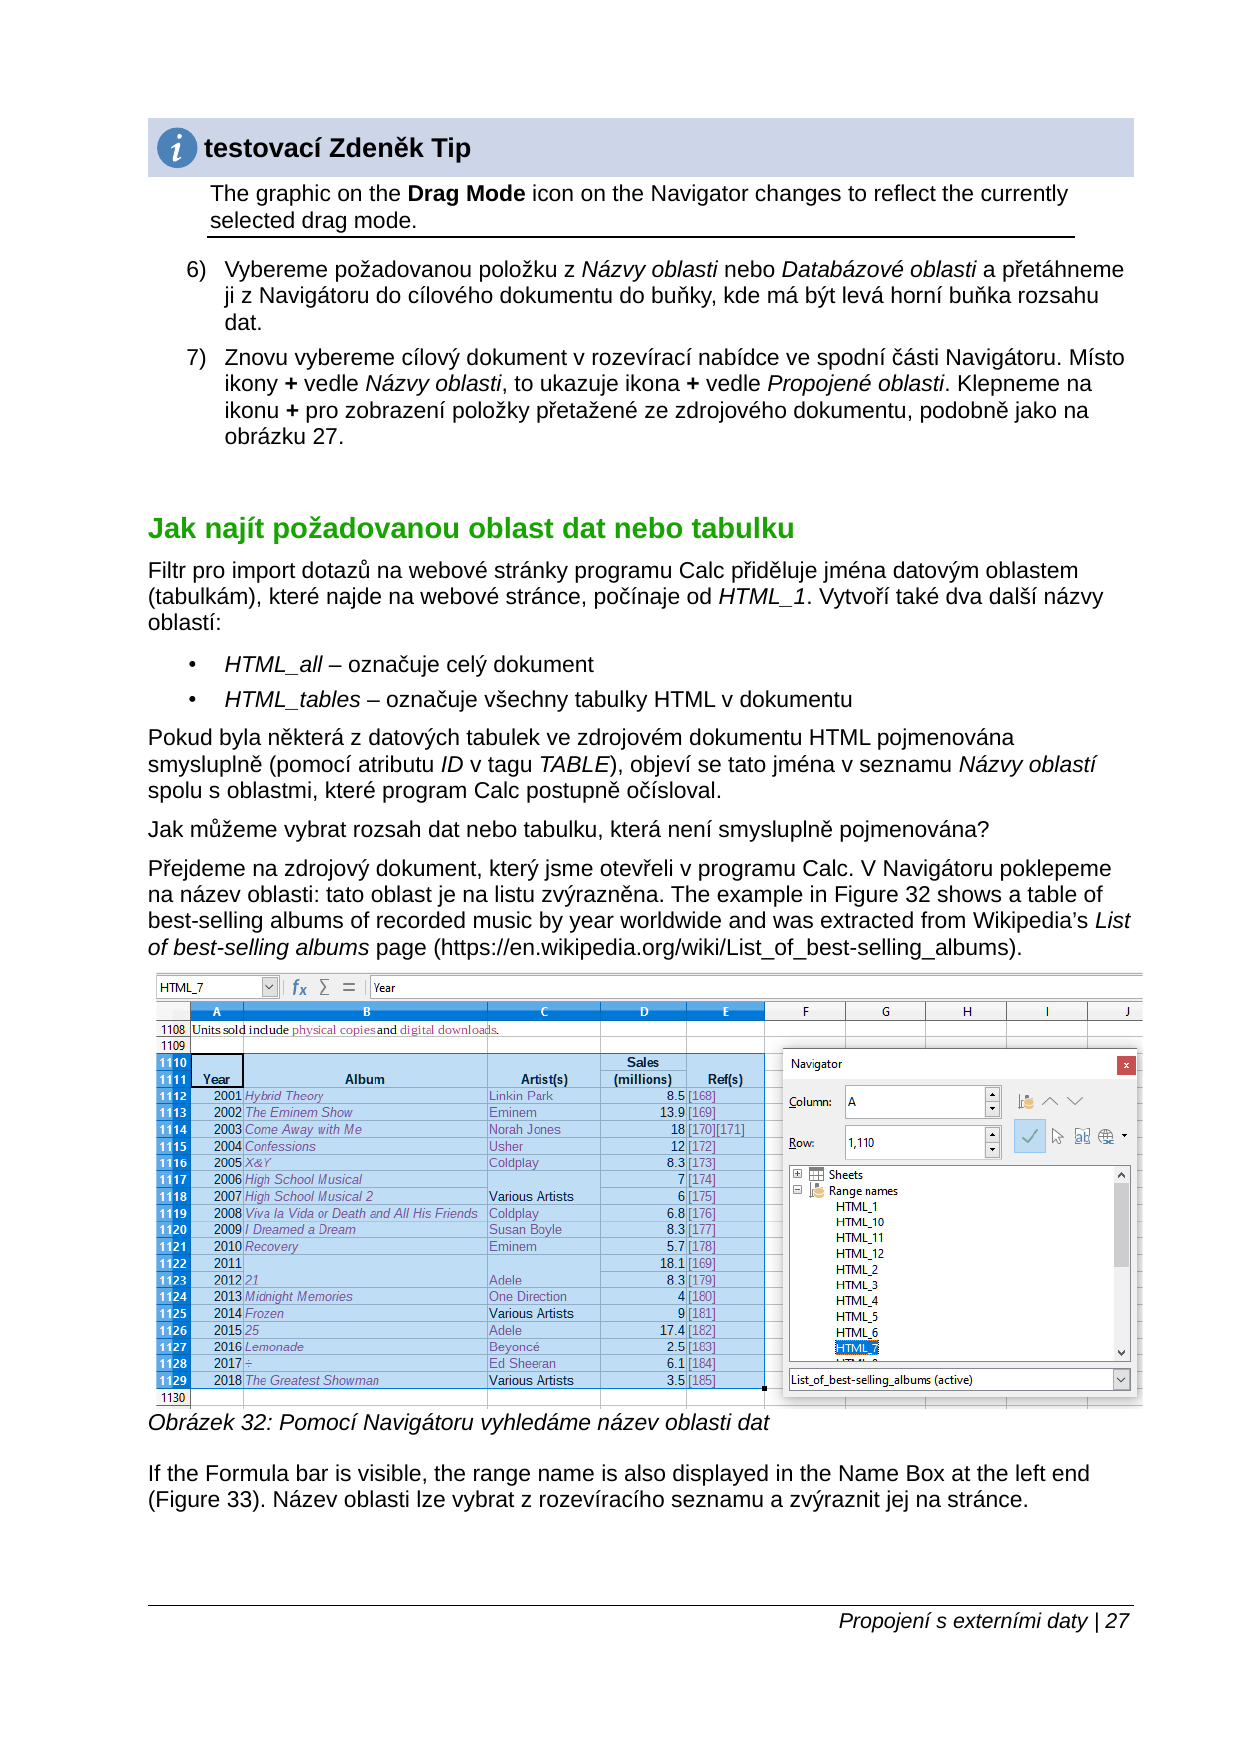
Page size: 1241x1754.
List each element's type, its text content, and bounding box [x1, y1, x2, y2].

list HTML_all – označuje celý dokument [185, 648, 1134, 677]
list Znovu vybereme cílový dokument v rozevírací nabídce ve spodní části Navigátoru. Místo ikony + vedle Názvy oblasti, to ukazuje ikona + vedle Propojené oblasti. Klepneme na ikonu + pro zobrazení položky přetažené ze zdrojového dokumentu, podobně jako na obrázku 27. [207, 344, 1134, 449]
text Obrázek 32: Pomocí Navigátoru vyhledáme název oblasti dat [148, 973, 1152, 1435]
text Přejdeme na zdrojový dokument, který jsme otevřeli v programu Calc. V Navigátoru poklepeme na název oblasti: tato oblast je na listu zvýrazněna. The example in Figure 32 shows a table of best-selling albums of recorded music by year worldwide and was extracted from Wikipedia’s List of best-selling albums page (https://en.wikipedia.org/wiki/List_of_best-selling_albums). [148, 855, 1134, 960]
text Pokud byla některá z datových tabulek ve zdrojovém dokumentu HTML pojmenována smysluplně (pomocí atributu ID v tagu TABLE), objeví se tato jména v seznamu Názvy oblastí spolu s oblastmi, které program Calc postupně očísloval. [148, 724, 1134, 803]
text If the Formula bar is visible, the range name is also displayed in the Name Box at the left end (Figure 33). Název oblasti lze vybrat z rozevíracího seznamu a zvýraznit jej na stránce. [148, 1460, 1134, 1512]
subtitle testovací Zdeněk Tip [148, 118, 1134, 177]
text The graphic on the Drag Mode icon on the Navigator changes to reflect the currently selected drag mode. [207, 177, 1075, 236]
list HTML_tables – označuje všechny tabulky HTML v dokumentu [185, 683, 1134, 716]
list Filtr pro import dotazů na webové stránky programu Calc přiděluje jména datovým oblastem (tabulkám), které najde na webové stránce, počínaje od HTML_1. Vytvoří také dva další názvy oblastí: [148, 557, 1134, 636]
picture [156, 972, 1143, 1409]
subtitle Jak najít požadovanou oblast dat nebo tabulku [148, 511, 1134, 545]
list Vybereme požadovanou položku z Názvy oblasti nebo Databázové oblasti a přetáhneme ji z Navigátoru do cílového dokumentu do buňky, kde má být levá horní buňka rozsahu dat. [207, 256, 1134, 335]
text Jak můžeme vybrat rozsah dat nebo tabulku, která není smysluplně pojmenována? [148, 816, 1134, 842]
